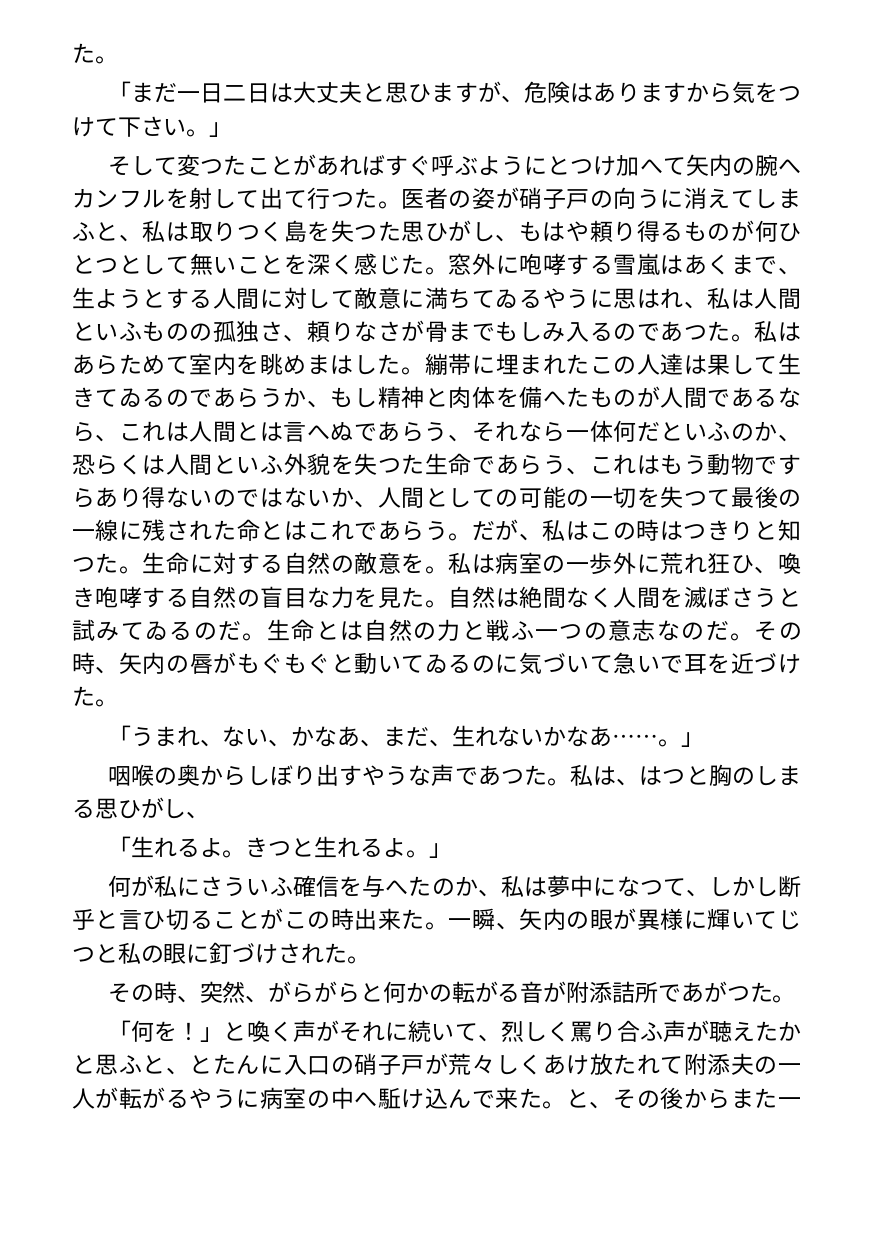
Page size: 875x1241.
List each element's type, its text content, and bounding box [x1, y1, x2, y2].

text 何が私にさういふ確信を与へたのか、私は夢中になつて、しかし断乎と言ひ切ることがこの時出来た。一瞬、矢内の眼が異様に輝いてじつと私の眼に釘づけされた。 [72, 869, 802, 969]
text そして変つたことがあればすぐ呼ぶようにとつけ加へて矢内の腕へカンフルを射して出て行つた。医者の姿が硝子戸の向うに消えてしまふと、私は取りつく島を失つた思ひがし、もはや頼り得るものが何ひとつとして無いことを深く感じた。窓外に咆哮する雪嵐はあくまで、生ようとする人間に対して敵意に満ちてゐるやうに思はれ、私は人間といふものの孤独さ、頼りなさが骨までもしみ入るのであつた。私はあらためて室内を眺めまはした。繃帯に埋まれたこの人達は果して生きてゐるのであらうか、もし精神と肉体を備へたものが人間であるなら、これは人間とは言へぬであらう、それなら一体何だといふのか、恐らくは人間といふ外貌を失つた生命であらう、これはもう動物ですらあり得ないのではないか、人間としての可能の一切を失つて最後の一線に残された命とはこれであらう。だが、私はこの時はつきりと知つた。生命に対する自然の敵意を。私は病室の一歩外に荒れ狂ひ、喚き咆哮する自然の盲目な力を見た。自然は絶間なく人間を滅ぼさうと試みてゐるのだ。生命とは自然の力と戦ふ一つの意志なのだ。その時、矢内の唇がもぐもぐと動いてゐるのに気づいて急いで耳を近づけた。 [72, 148, 802, 712]
text その時、突然、がらがらと何かの転がる音が附添詰所であがつた。 [72, 975, 802, 1008]
text 「何を！」と喚く声がそれに続いて、烈しく罵り合ふ声が聴えたかと思ふと、とたんに入口の硝子戸が荒々しくあけ放たれて附添夫の一人が転がるやうに病室の中へ駈け込んで来た。と、その後からまた一 [72, 1014, 802, 1114]
text 「生れるよ。きつと生れるよ。」 [72, 830, 802, 863]
text 「うまれ、ない、かなあ、まだ、生れないかなあ……。」 [72, 718, 802, 752]
text 咽喉の奥からしぼり出すやうな声であつた。私は、はつと胸のしまる思ひがし、 [72, 758, 802, 824]
text た。 [72, 36, 802, 69]
text 「まだ一日二日は大丈夫と思ひますが、危険はありますから気をつけて下さい。」 [72, 75, 802, 142]
